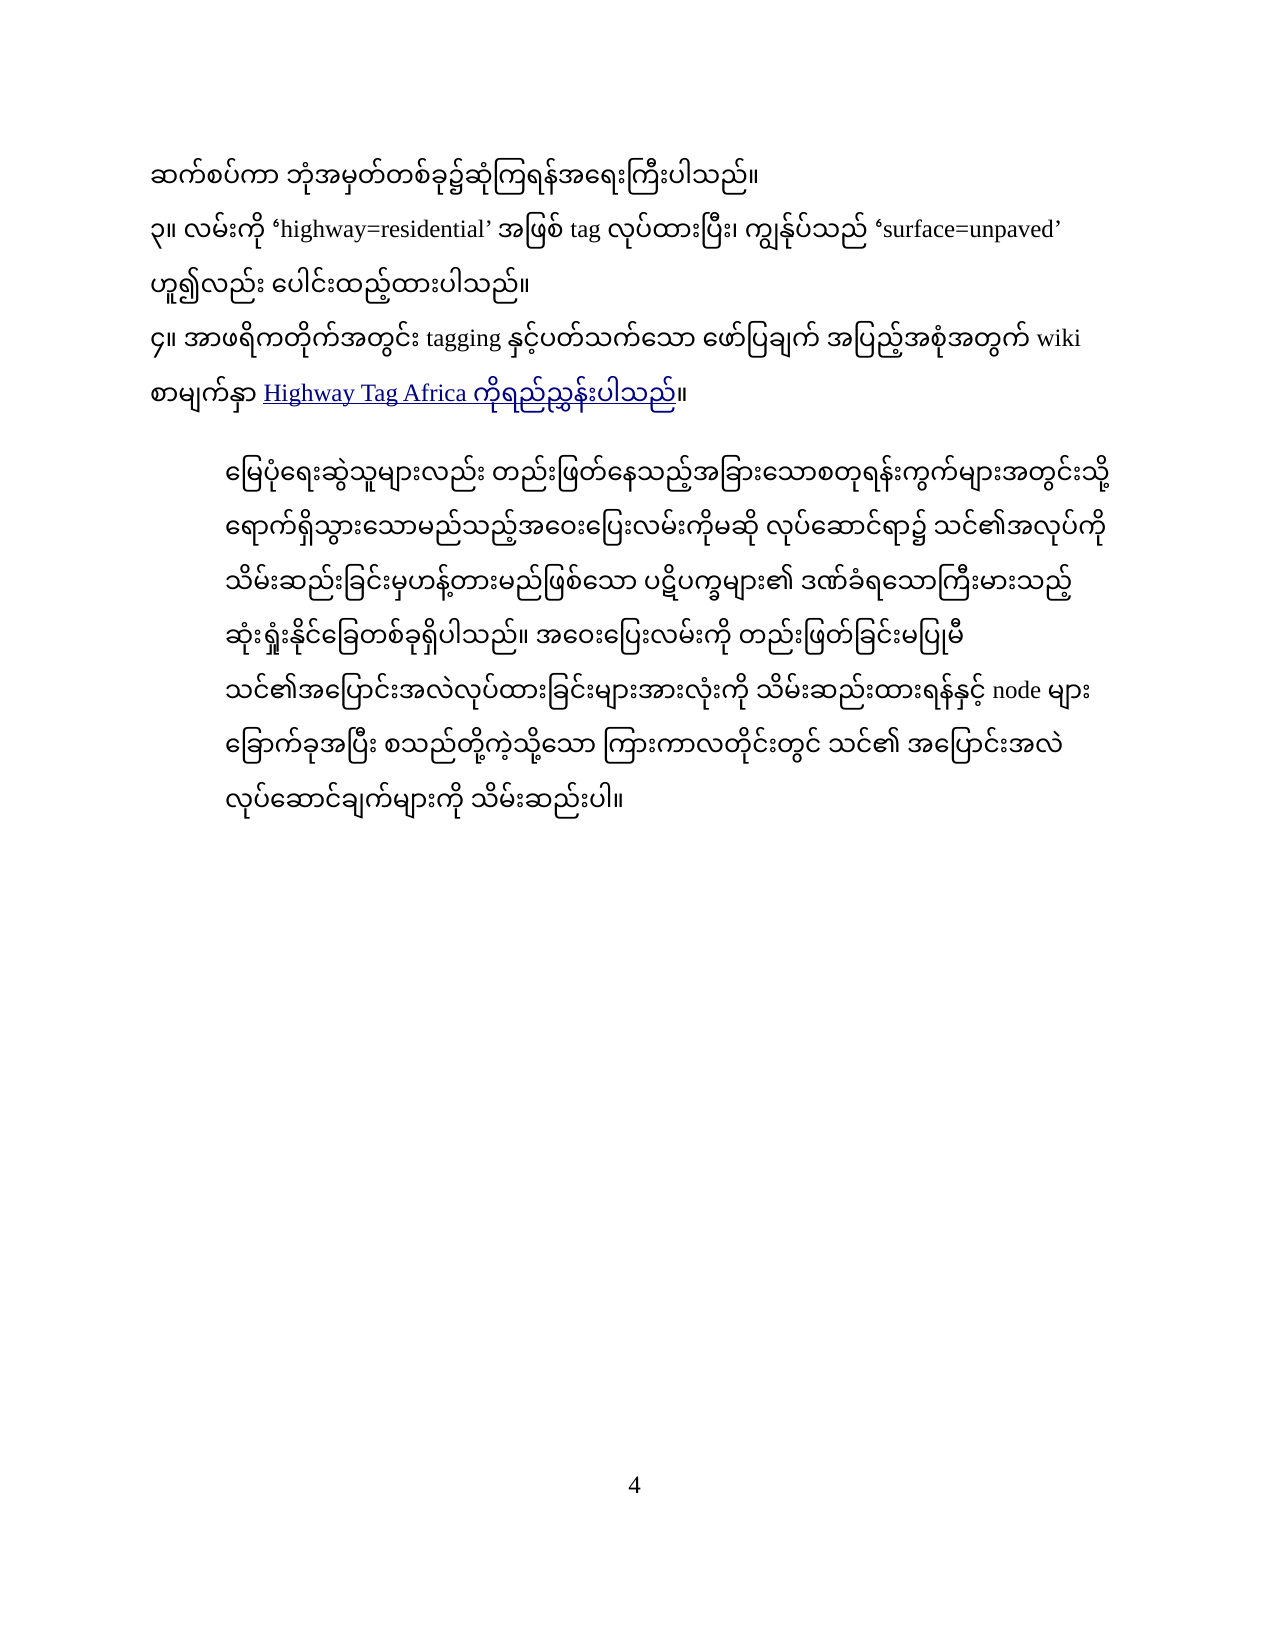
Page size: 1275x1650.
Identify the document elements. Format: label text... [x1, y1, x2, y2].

text ဆက်စပ်ကာ ဘုံအမှတ်တစ်ခု၌ဆုံကြရန်အရေးကြီးပါသည်။ ၃။ လမ်းကို ‘highway=residential’ အဖြစ် tag လုပ်ထားပြီး၊ ကျွန်ုပ်သည် ‘surface=unpaved’ ဟူ၍လည်း ပေါင်းထည့်ထားပါသည်။ ၄။ အာဖရိကတိုက်အတွင်း tagging နှင့်ပတ်သက်သော ဖော်ပြချက် အပြည့်အစုံအတွက် wiki စာမျက်နှာ Highway Tag Africa ကိုရည်ညွှန်းပါသည်။ [150, 150, 1125, 423]
text မြေပုံရေးဆွဲသူများလည်း တည်းဖြတ်နေသည့်အခြားသောစတုရန်းကွက်များအတွင်းသို့ ရောက်ရှိသွားသောမည်သည့်အဝေးပြေးလမ်းကိုမဆို လုပ်ဆောင်ရာ၌ သင်၏အလုပ်ကိုသိမ်းဆည်းခြင်းမှဟန့်တားမည်ဖြစ်သော ပဋိပက္ခများ၏ ဒဏ်ခံရသောကြီးမားသည့်ဆုံးရှုံးနိုင်ခြေတစ်ခုရှိပါသည်။ အဝေးပြေးလမ်းကို တည်းဖြတ်ခြင်းမပြုမီ သင်၏အပြောင်းအလဲလုပ်ထားခြင်းများအားလုံးကို သိမ်းဆည်းထားရန်နှင့် node များခြောက်ခုအပြီး စသည်တို့ကဲ့သို့သော ကြားကာလတိုင်းတွင် သင်၏ အပြောင်းအလဲလုပ်ဆောင်ချက်များကို သိမ်းဆည်းပါ။ [225, 447, 1125, 829]
